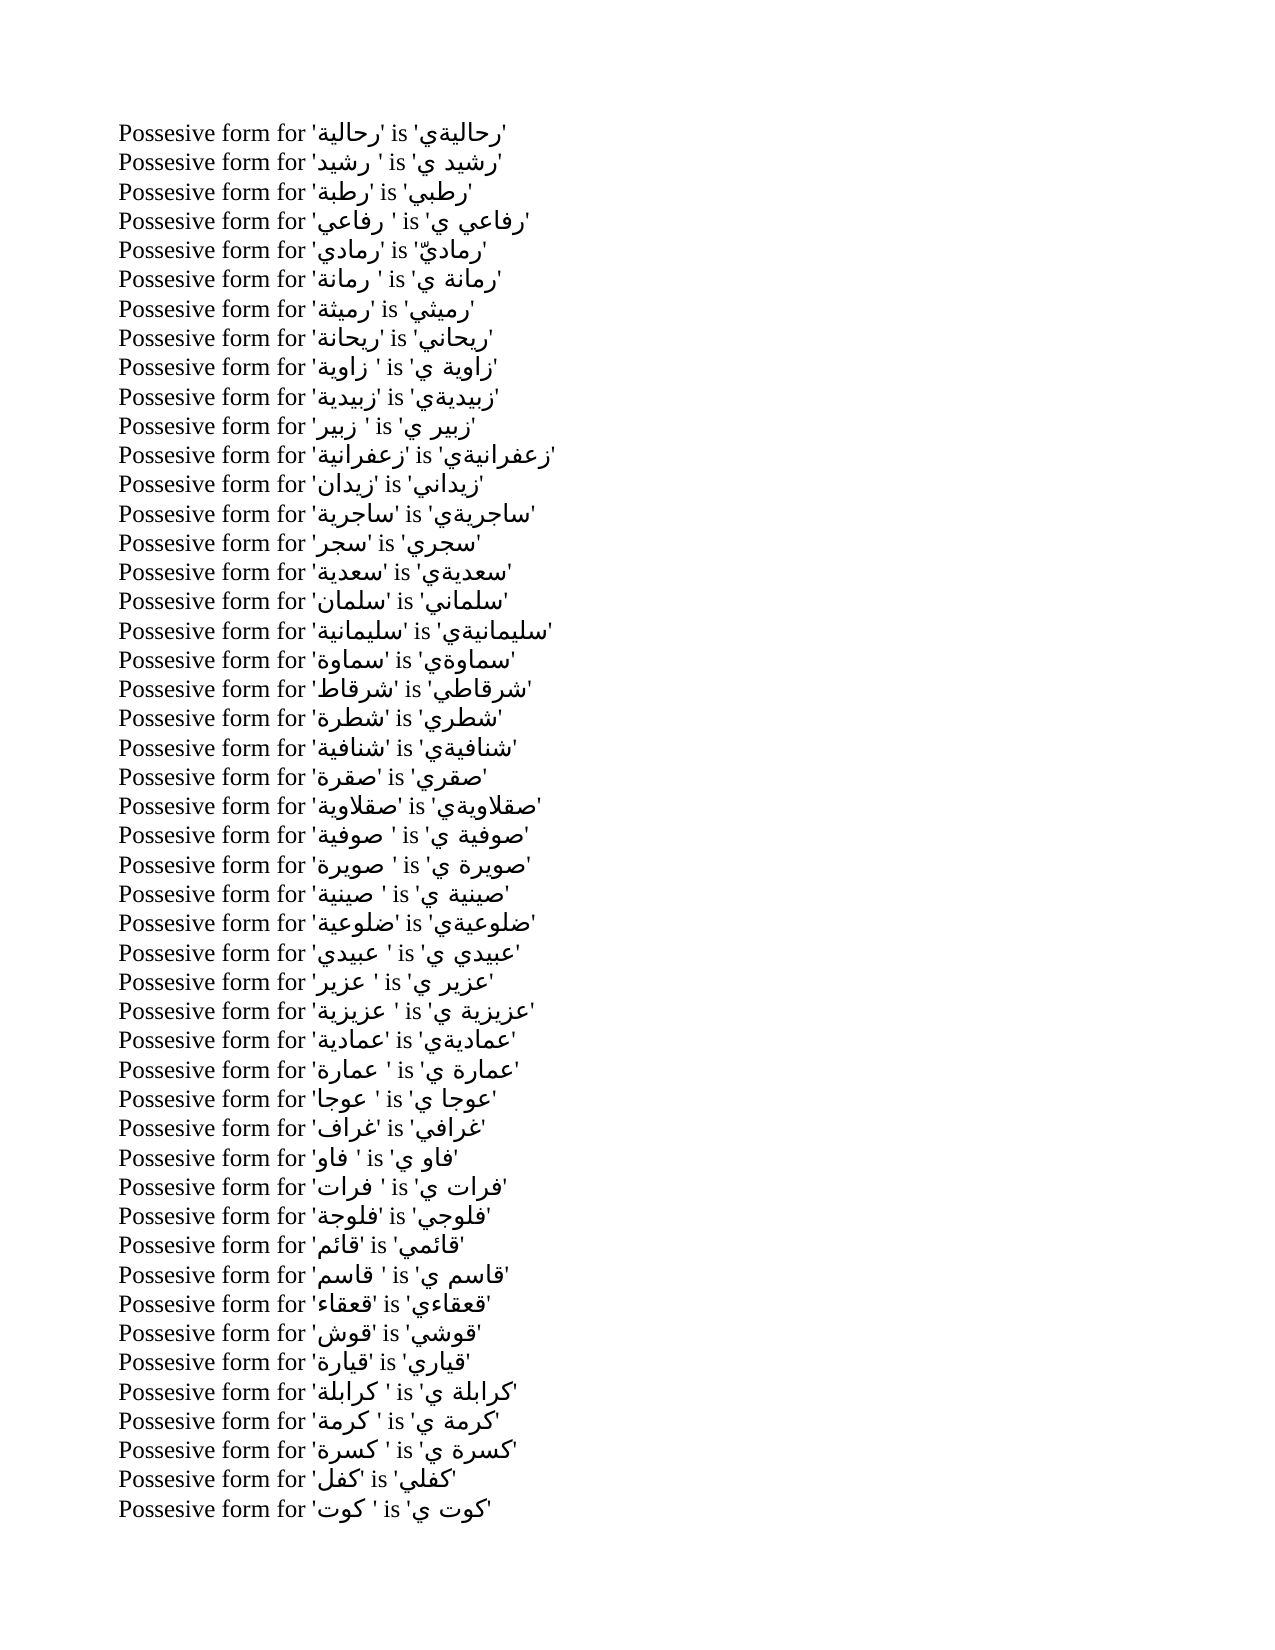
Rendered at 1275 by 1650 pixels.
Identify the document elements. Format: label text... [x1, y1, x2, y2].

text Possesive form for 'صقلاوية' is 'صقلاويةي' [118, 791, 1157, 821]
text Possesive form for 'ريحانة' is 'ريحاني' [118, 323, 1157, 352]
text Possesive form for 'عمارة ' is 'عمارة ي' [118, 1055, 1157, 1084]
text Possesive form for 'سليمانية' is 'سليمانيةي' [118, 616, 1157, 645]
text Possesive form for 'رفاعي ' is 'رفاعي ي' [118, 206, 1157, 235]
text Possesive form for 'صويرة ' is 'صويرة ي' [118, 850, 1157, 879]
text Possesive form for 'قاسم ' is 'قاسم ي' [118, 1260, 1157, 1289]
text Possesive form for 'صوفية ' is 'صوفية ي' [118, 821, 1157, 850]
text Possesive form for 'قعقاء' is 'قعقاءي' [118, 1289, 1157, 1318]
text Possesive form for 'كوت ' is 'كوت ي' [118, 1494, 1157, 1523]
text Possesive form for 'صقرة' is 'صقري' [118, 762, 1157, 791]
text Possesive form for 'شرقاط' is 'شرقاطي' [118, 674, 1157, 703]
text Possesive form for 'زيدان' is 'زيداني' [118, 469, 1157, 499]
text Possesive form for 'ضلوعية' is 'ضلوعيةي' [118, 908, 1157, 938]
text Possesive form for 'سلمان' is 'سلماني' [118, 586, 1157, 616]
text Possesive form for 'رحالية' is 'رحاليةي' [118, 118, 1157, 147]
text Possesive form for 'رميثة' is 'رميثي' [118, 294, 1157, 323]
text Possesive form for 'زاوية ' is 'زاوية ي' [118, 352, 1157, 382]
text Possesive form for 'عمادية' is 'عماديةي' [118, 1026, 1157, 1055]
text Possesive form for 'سعدية' is 'سعديةي' [118, 557, 1157, 586]
text Possesive form for 'سماوة' is 'سماوةي' [118, 645, 1157, 674]
text Possesive form for 'قوش' is 'قوشي' [118, 1318, 1157, 1347]
text Possesive form for 'كسرة ' is 'كسرة ي' [118, 1435, 1157, 1464]
text Possesive form for 'كرابلة ' is 'كرابلة ي' [118, 1377, 1157, 1406]
text Possesive form for 'زعفرانية' is 'زعفرانيةي' [118, 440, 1157, 469]
text Possesive form for 'صينية ' is 'صينية ي' [118, 879, 1157, 908]
text Possesive form for 'رطبة' is 'رطبي' [118, 177, 1157, 206]
text Possesive form for 'عبيدي ' is 'عبيدي ي' [118, 938, 1157, 967]
text Possesive form for 'فرات ' is 'فرات ي' [118, 1172, 1157, 1201]
text Possesive form for 'عزيزية ' is 'عزيزية ي' [118, 996, 1157, 1026]
text Possesive form for 'رمانة ' is 'رمانة ي' [118, 264, 1157, 294]
text Possesive form for 'قائم' is 'قائمي' [118, 1230, 1157, 1260]
text Possesive form for 'كفل' is 'كفلي' [118, 1464, 1157, 1494]
text Possesive form for 'قيارة' is 'قياري' [118, 1347, 1157, 1377]
text Possesive form for 'عزير ' is 'عزير ي' [118, 967, 1157, 996]
text Possesive form for 'سجر' is 'سجري' [118, 528, 1157, 557]
text Possesive form for 'شطرة' is 'شطري' [118, 703, 1157, 733]
text Possesive form for 'كرمة ' is 'كرمة ي' [118, 1406, 1157, 1435]
text Possesive form for 'فلوجة' is 'فلوجي' [118, 1201, 1157, 1230]
text Possesive form for 'عوجا ' is 'عوجا ي' [118, 1084, 1157, 1113]
text Possesive form for 'رشيد ' is 'رشيد ي' [118, 147, 1157, 177]
text Possesive form for 'رمادي' is 'رماديّ' [118, 235, 1157, 264]
text Possesive form for 'فاو ' is 'فاو ي' [118, 1143, 1157, 1172]
text Possesive form for 'غراف' is 'غرافي' [118, 1113, 1157, 1143]
text Possesive form for 'زبيدية' is 'زبيديةي' [118, 382, 1157, 411]
text Possesive form for 'زبير ' is 'زبير ي' [118, 411, 1157, 440]
text Possesive form for 'شنافية' is 'شنافيةي' [118, 733, 1157, 762]
text Possesive form for 'ساجرية' is 'ساجريةي' [118, 499, 1157, 528]
